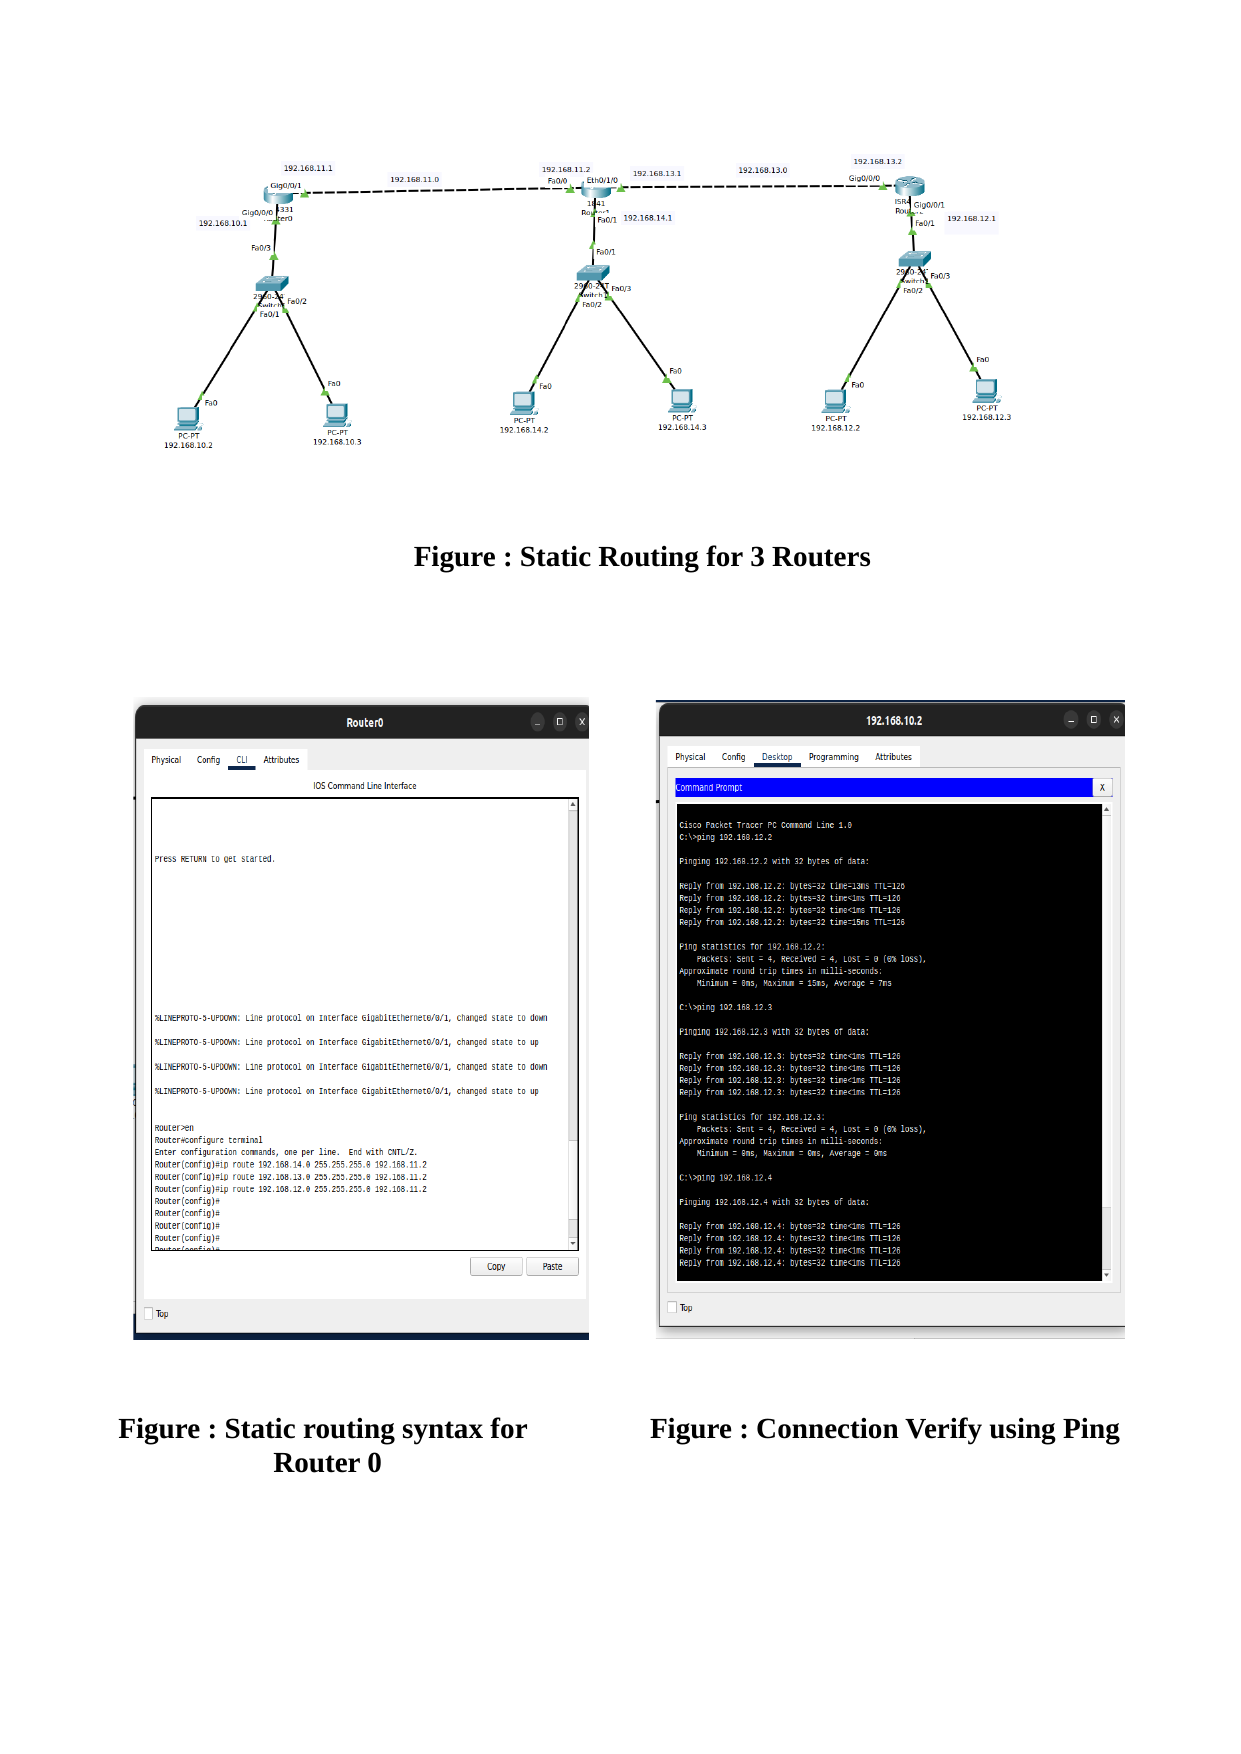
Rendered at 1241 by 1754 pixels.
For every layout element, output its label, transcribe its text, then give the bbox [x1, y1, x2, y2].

text Figure : Static Routing for 3 Routers [118, 506, 1122, 573]
picture [133, 697, 589, 1340]
text Figure : Static routing syntax for Figure : Connection Verify using Ping Router 0 [118, 1411, 1122, 1478]
picture [655, 700, 1125, 1339]
picture [118, 118, 1123, 506]
